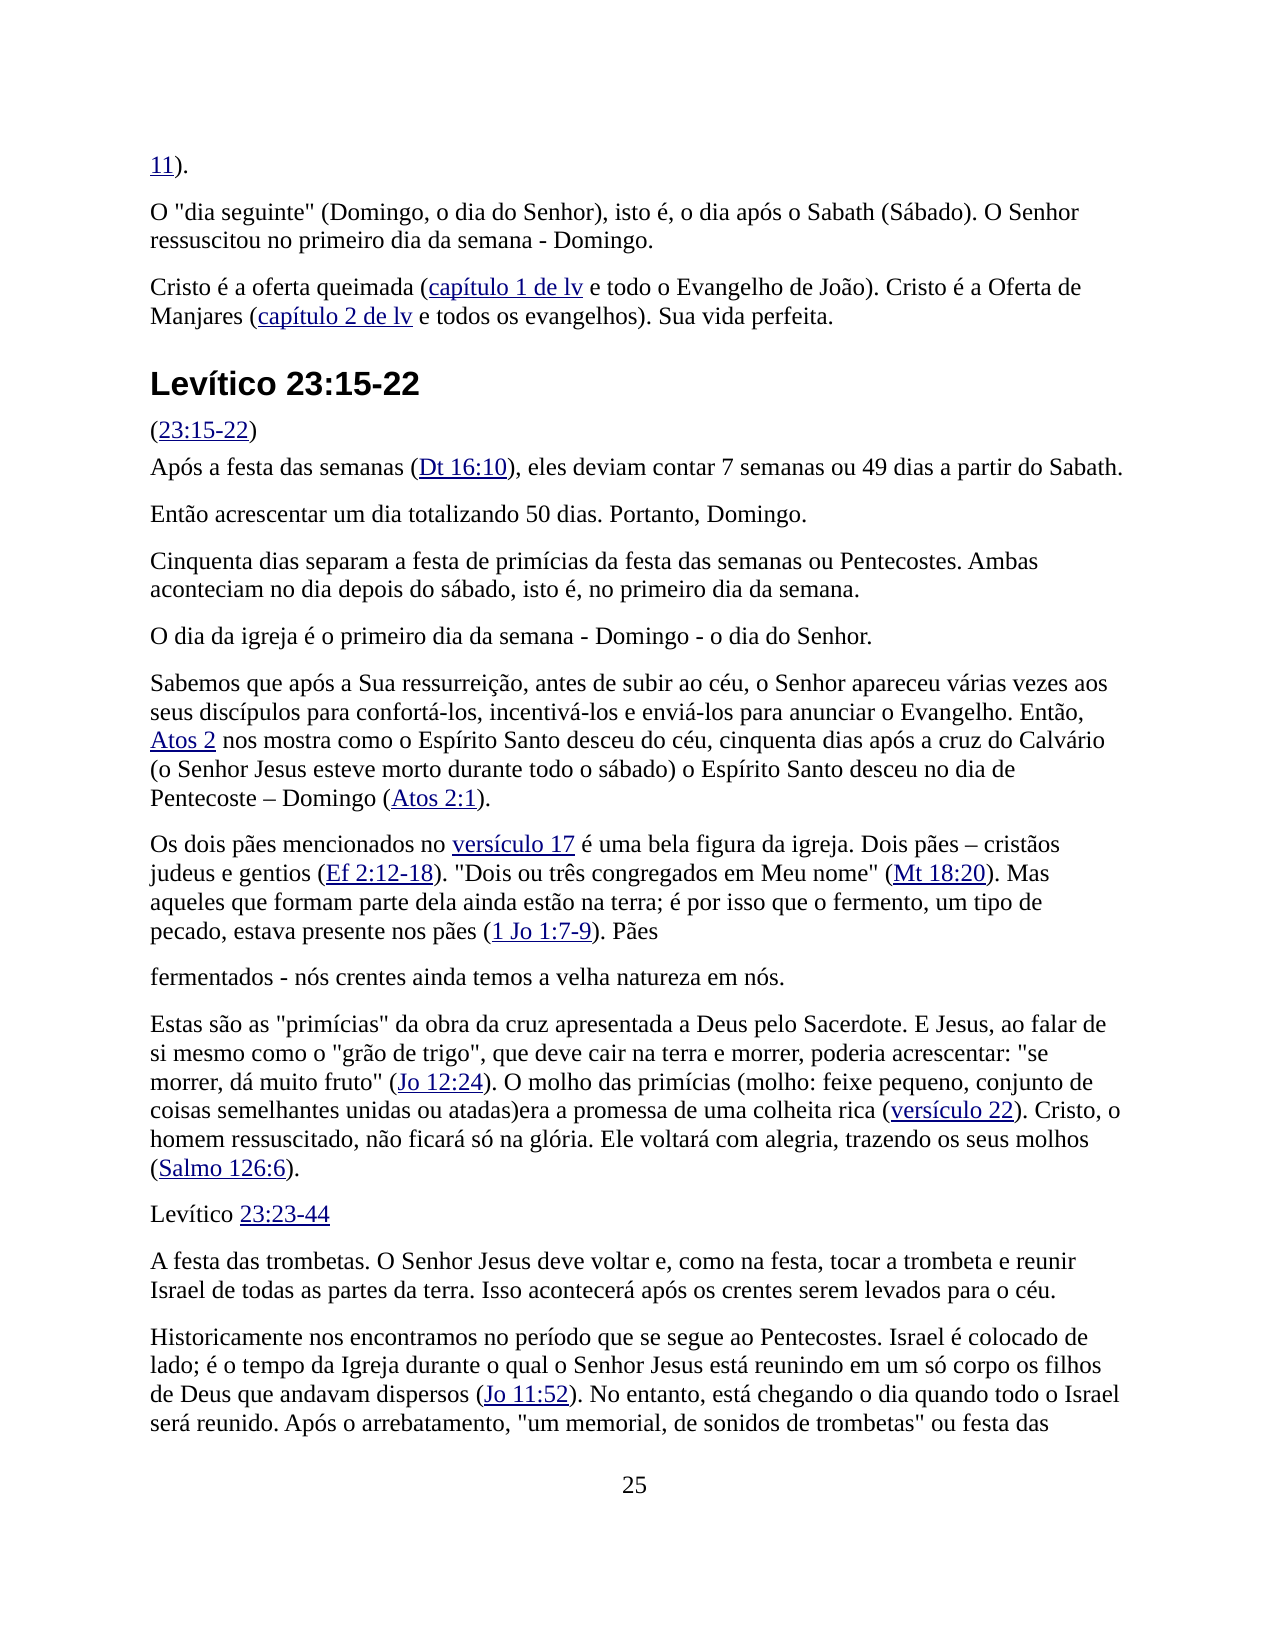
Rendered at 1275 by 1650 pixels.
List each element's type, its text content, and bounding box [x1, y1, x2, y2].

text 11). [150, 150, 1125, 179]
text (23:15-22) [150, 415, 1125, 443]
text Levítico 23:23-44 [150, 1199, 1125, 1228]
text O "dia seguinte" (Domingo, o dia do Senhor), isto é, o dia após o Sabath (Sábado). O Senhor ressuscitou no primeiro dia da semana - Domingo. [150, 197, 1125, 254]
text Historicamente nos encontramos no período que se segue ao Pentecostes. Israel é colocado de lado; é o tempo da Igreja durante o qual o Senhor Jesus está reunindo em um só corpo os filhos de Deus que andavam dispersos (Jo 11:52). No entanto, está chegando o dia quando todo o Israel será reunido. Após o arrebatamento, "um memorial, de sonidos de trombetas" ou festa das [150, 1322, 1125, 1437]
text Estas são as "primícias" da obra da cruz apresentada a Deus pelo Sacerdote. E Jesus, ao falar de si mesmo como o "grão de trigo", que deve cair na terra e morrer, poderia acrescentar: "se morrer, dá muito fruto" (Jo 12:24). O molho das primícias (molho: feixe pequeno, conjunto de coisas semelhantes unidas ou atadas)era a promessa de uma colheita rica (versículo 22). Cristo, o homem ressuscitado, não ficará só na glória. Ele voltará com alegria, trazendo os seus molhos (Salmo 126:6). [150, 1009, 1125, 1182]
text Após a festa das semanas (Dt 16:10), eles deviam contar 7 semanas ou 49 dias a partir do Sabath. [150, 452, 1125, 481]
text fermentados - nós crentes ainda temos a velha natureza em nós. [150, 962, 1125, 991]
text Cinquenta dias separam a festa de primícias da festa das semanas ou Pentecostes. Ambas aconteciam no dia depois do sábado, isto é, no primeiro dia da semana. [150, 546, 1125, 603]
text O dia da igreja é o primeiro dia da semana - Domingo - o dia do Senhor. [150, 621, 1125, 650]
text Sabemos que após a Sua ressurreição, antes de subir ao céu, o Senhor apareceu várias vezes aos seus discípulos para confortá-los, incentivá-los e enviá-los para anunciar o Evangelho. Então, Atos 2 nos mostra como o Espírito Santo desceu do céu, cinquenta dias após a cruz do Calvário (o Senhor Jesus esteve morto durante todo o sábado) o Espírito Santo desceu no dia de Pentecoste – Domingo (Atos 2:1). [150, 668, 1125, 812]
text Então acrescentar um dia totalizando 50 dias. Portanto, Domingo. [150, 499, 1125, 528]
text A festa das trombetas. O Senhor Jesus deve voltar e, como na festa, tocar a trombeta e reunir Israel de todas as partes da terra. Isso acontecerá após os crentes serem levados para o céu. [150, 1246, 1125, 1304]
subtitle Levítico 23:15-22 [150, 363, 1125, 402]
text Os dois pães mencionados no versículo 17 é uma bela figura da igreja. Dois pães – cristãos judeus e gentios (Ef 2:12-18). "Dois ou três congregados em Meu nome" (Mt 18:20). Mas aqueles que formam parte dela ainda estão na terra; é por isso que o fermento, um tipo de pecado, estava presente nos pães (1 Jo 1:7-9). Pães [150, 829, 1125, 944]
text Cristo é a oferta queimada (capítulo 1 de lv e todo o Evangelho de João). Cristo é a Oferta de Manjares (capítulo 2 de lv e todos os evangelhos). Sua vida perfeita. [150, 272, 1125, 329]
